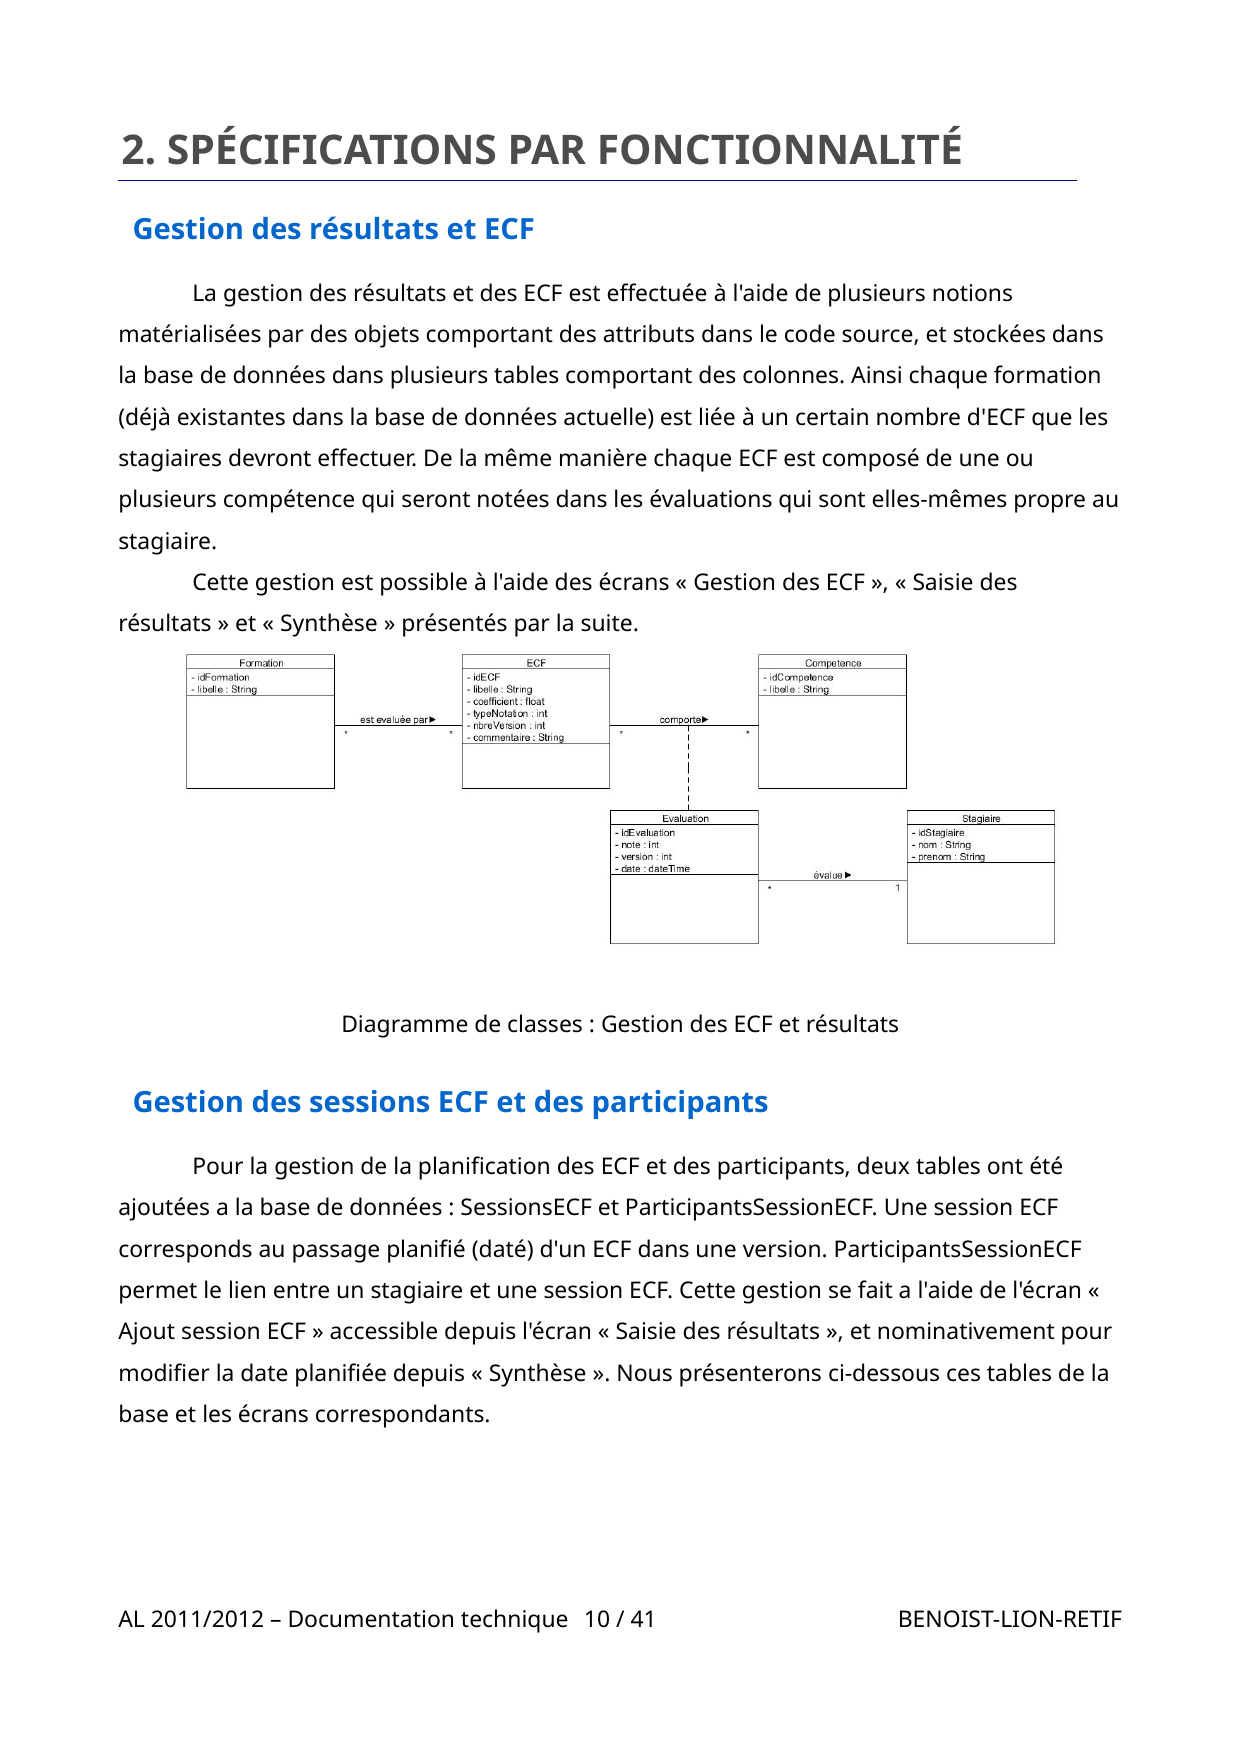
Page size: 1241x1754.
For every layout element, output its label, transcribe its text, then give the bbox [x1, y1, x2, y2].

text La gestion des résultats et des ECF est effectuée à l'aide de plusieurs notions matérialisées par des objets comportant des attributs dans le code source, et stockées dans la base de données dans plusieurs tables comportant des colonnes. Ainsi chaque formation (déjà existantes dans la base de données actuelle) est liée à un certain nombre d'ECF que les stagiaires devront effectuer. De la même manière chaque ECF est composé de une ou plusieurs compétence qui seront notées dans les évaluations qui sont elles-mêmes propre au stagiaire. [118, 268, 1122, 557]
subtitle Gestion des résultats et ECF [132, 208, 1122, 248]
text Diagramme de classes : Gestion des ECF et résultats [118, 999, 1122, 1040]
text Pour la gestion de la planification des ECF et des participants, deux tables ont été ajoutées a la base de données : SessionsECF et ParticipantsSessionECF. Une session ECF corresponds au passage planifié (daté) d'un ECF dans une version. ParticipantsSessionECF permet le lien entre un stagiaire et une session ECF. Cette gestion se fait a l'aide de l'écran « Ajout session ECF » accessible depuis l'écran « Saisie des résultats », et nominativement pour modifier la date planifiée depuis « Synthèse ». Nous présenterons ci-dessous ces tables de la base et les écrans correspondants. [118, 1141, 1122, 1431]
text Cette gestion est possible à l'aide des écrans « Gestion des ECF », « Saisie des résultats » et « Synthèse » présentés par la suite. [118, 557, 1122, 640]
subtitle 2. Spécifications par fonctionnalité [118, 118, 1077, 180]
picture [172, 640, 1069, 958]
subtitle Gestion des sessions ECF et des participants [132, 1082, 1122, 1121]
